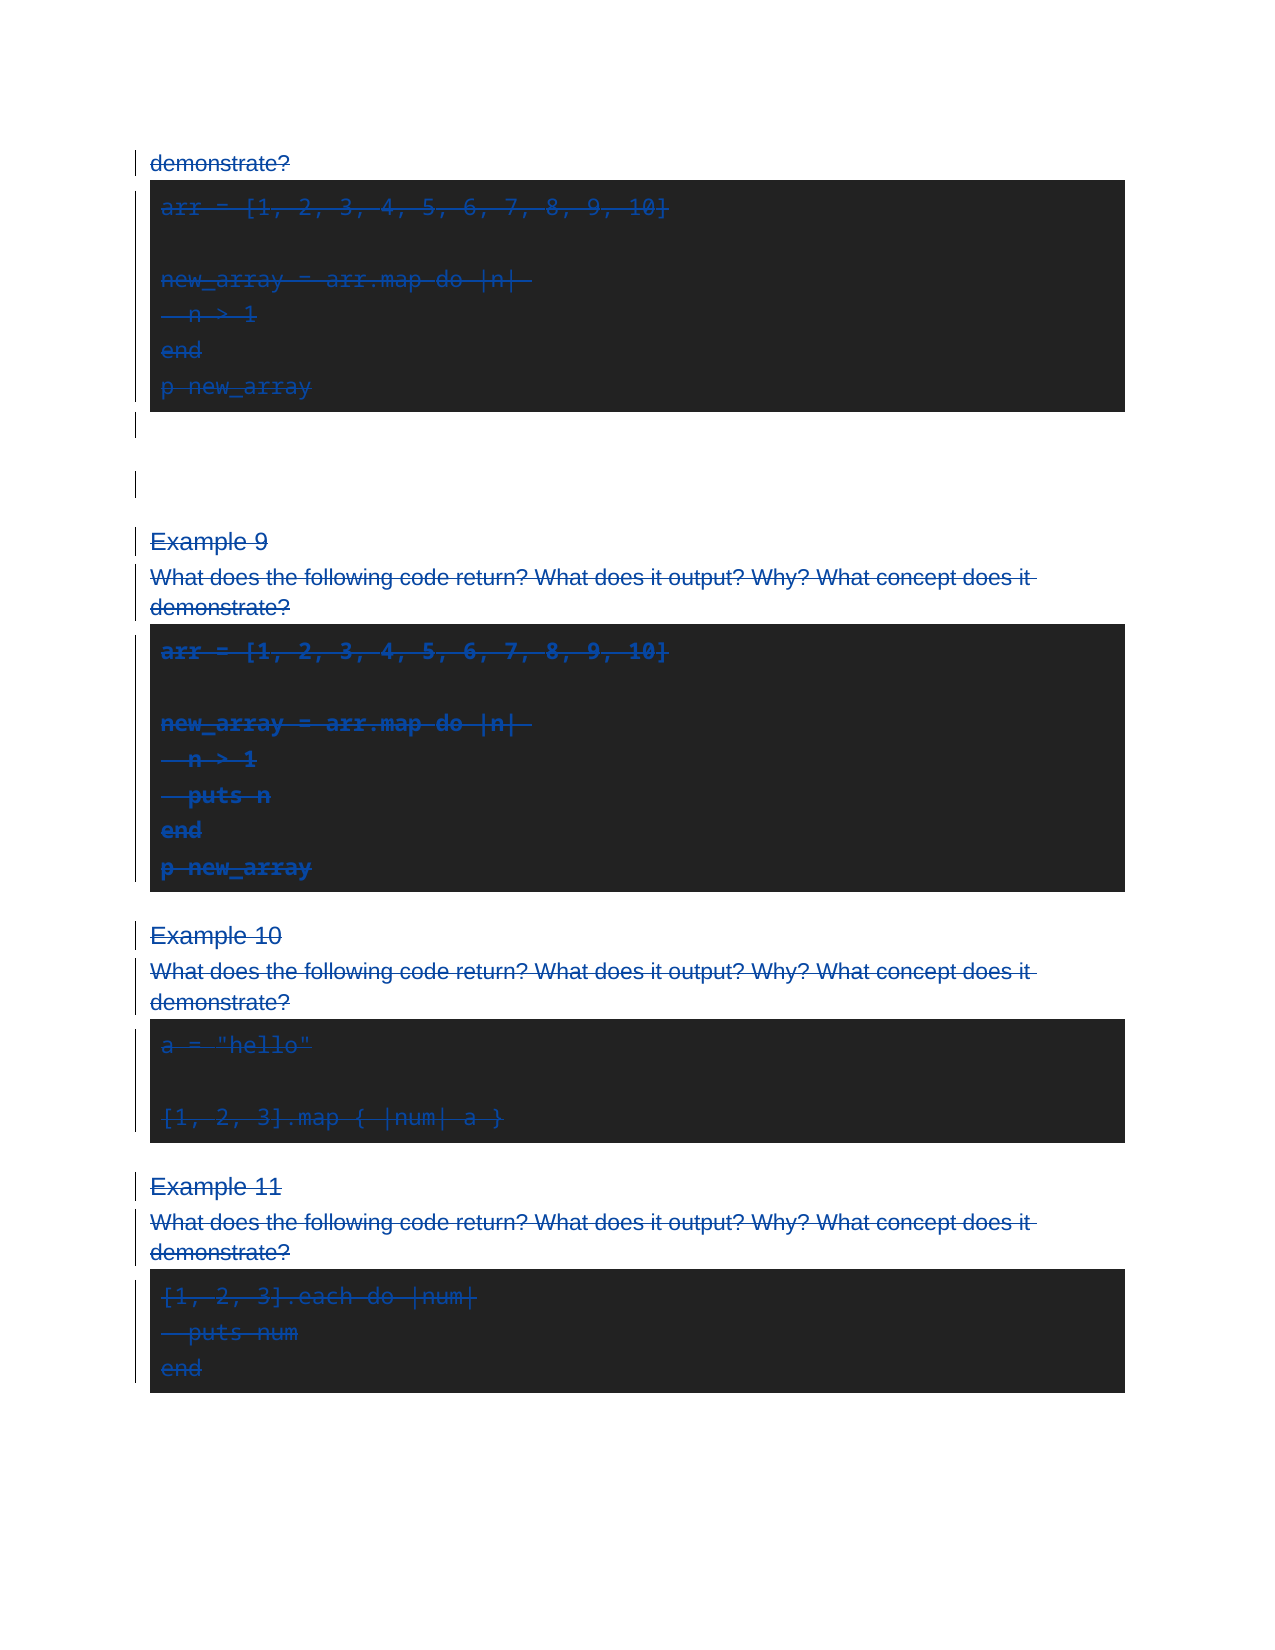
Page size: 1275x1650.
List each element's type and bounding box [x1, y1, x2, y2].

table_header [150, 1019, 1125, 1143]
table_header [150, 624, 1125, 892]
table_header [150, 180, 1125, 412]
table_header [150, 1269, 1125, 1393]
